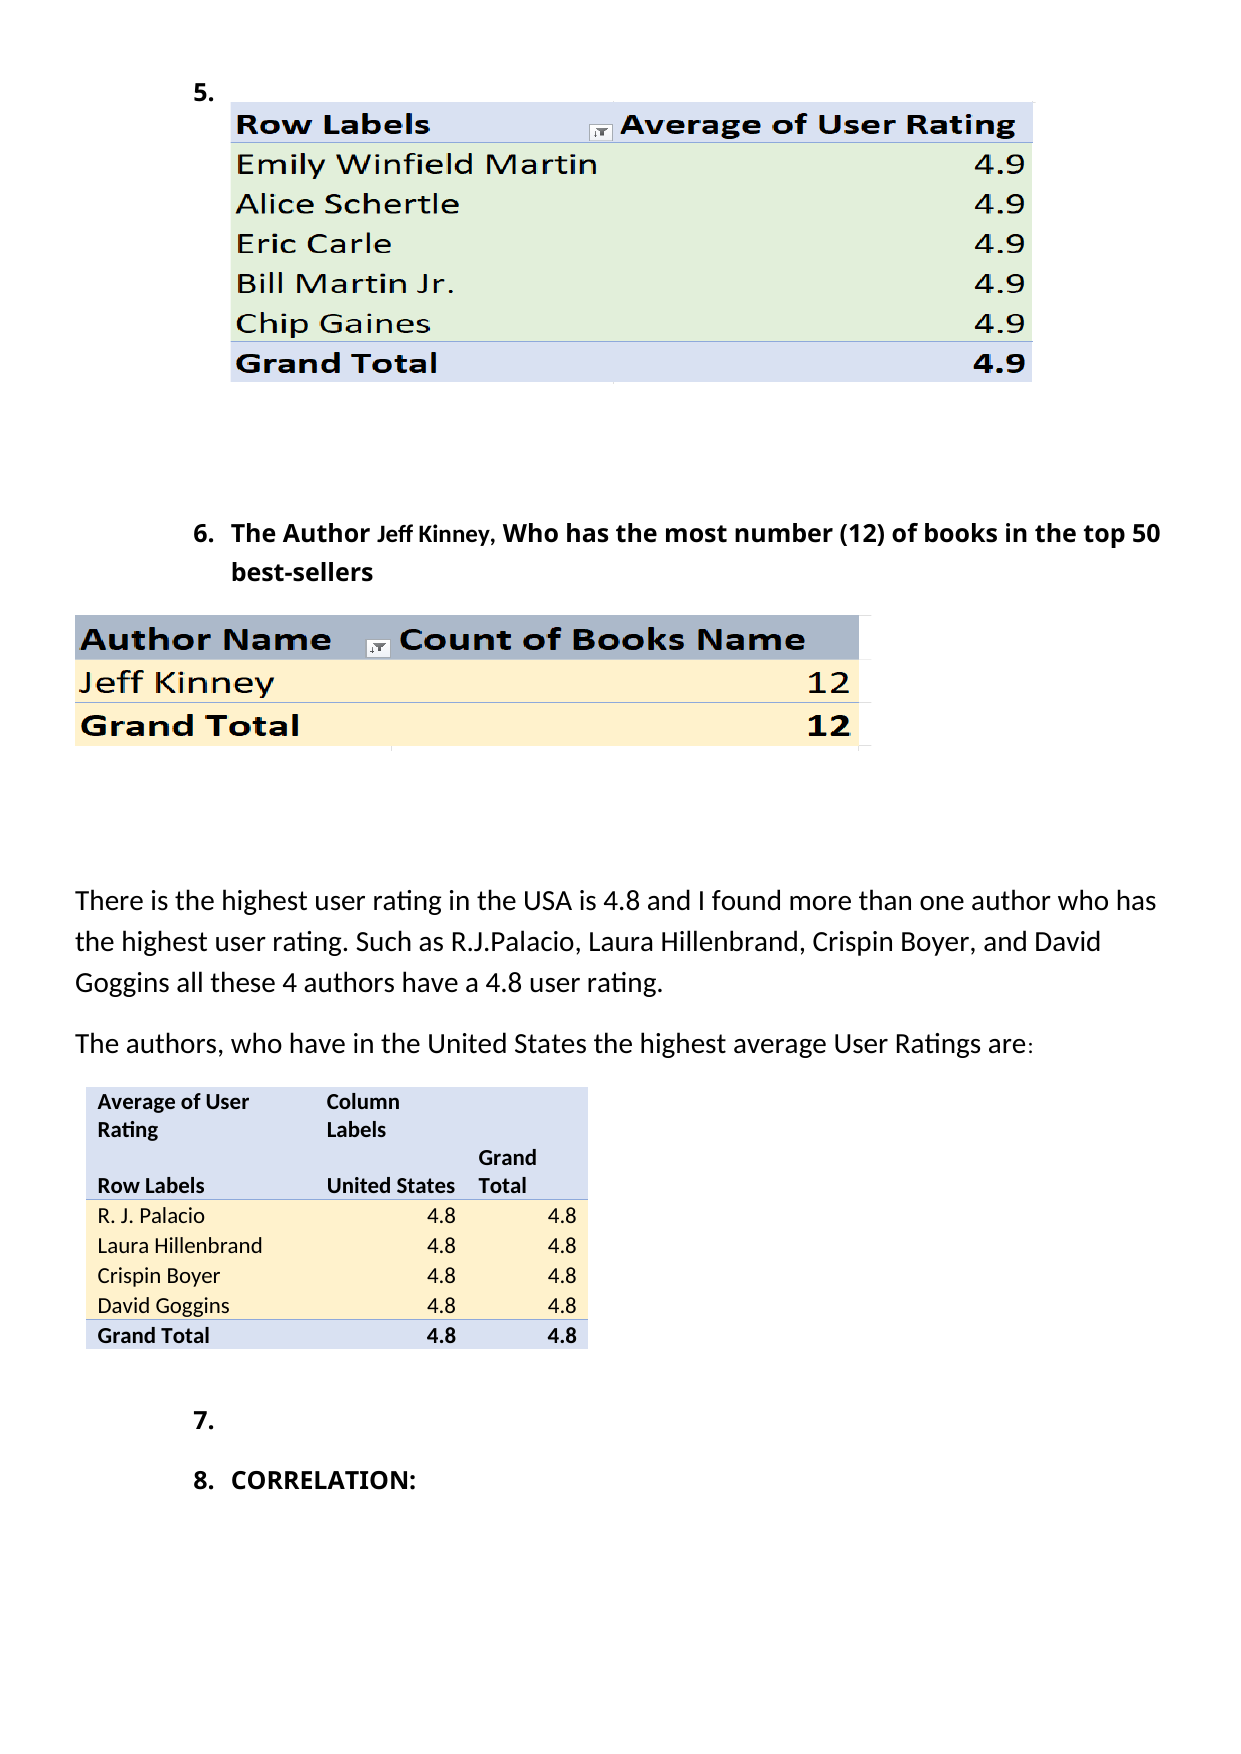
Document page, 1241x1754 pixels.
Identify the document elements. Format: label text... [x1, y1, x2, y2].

table_header [467, 1087, 588, 1143]
table_cell Crispin Boyer [86, 1259, 315, 1289]
table_cell 4.8 [467, 1259, 588, 1289]
table_cell Row Labels [86, 1143, 315, 1199]
table_cell 4.8 [315, 1259, 467, 1289]
table_cell Laura Hillenbrand [86, 1229, 315, 1259]
table_cell United States [315, 1143, 467, 1199]
table_header Average of User Rating [86, 1087, 315, 1143]
table_cell Grand Total [467, 1143, 588, 1199]
table_cell 4.8 [315, 1200, 467, 1229]
table_cell 4.8 [315, 1289, 467, 1319]
table_cell 4.8 [467, 1229, 588, 1259]
table_header Column Labels [315, 1087, 467, 1143]
text The authors, who have in the United States the highest average User Ratings are: [75, 1025, 1165, 1061]
table_cell 4.8 [467, 1289, 588, 1319]
text There is the highest user rating in the USA is 4.8 and I found more than one author who has the highest user rating. Such as R.J.Palacio, Laura Hillenbrand, Crispin Boyer, and David Goggins all these 4 authors have a 4.8 user rating. [75, 882, 1165, 999]
table_cell Grand Total [86, 1320, 315, 1349]
subtitle CORRELATION: [193, 1462, 1165, 1496]
table_cell 4.8 [467, 1200, 588, 1229]
table_cell 4.8 [467, 1320, 588, 1349]
table_cell R. J. Palacio [86, 1200, 315, 1229]
table_cell David Goggins [86, 1289, 315, 1319]
table_cell 4.8 [315, 1320, 467, 1349]
table_cell 4.8 [315, 1229, 467, 1259]
subtitle The Author Jeff Kinney, Who has the most number (12) of books in the top 50 best-sellers [193, 516, 1165, 589]
